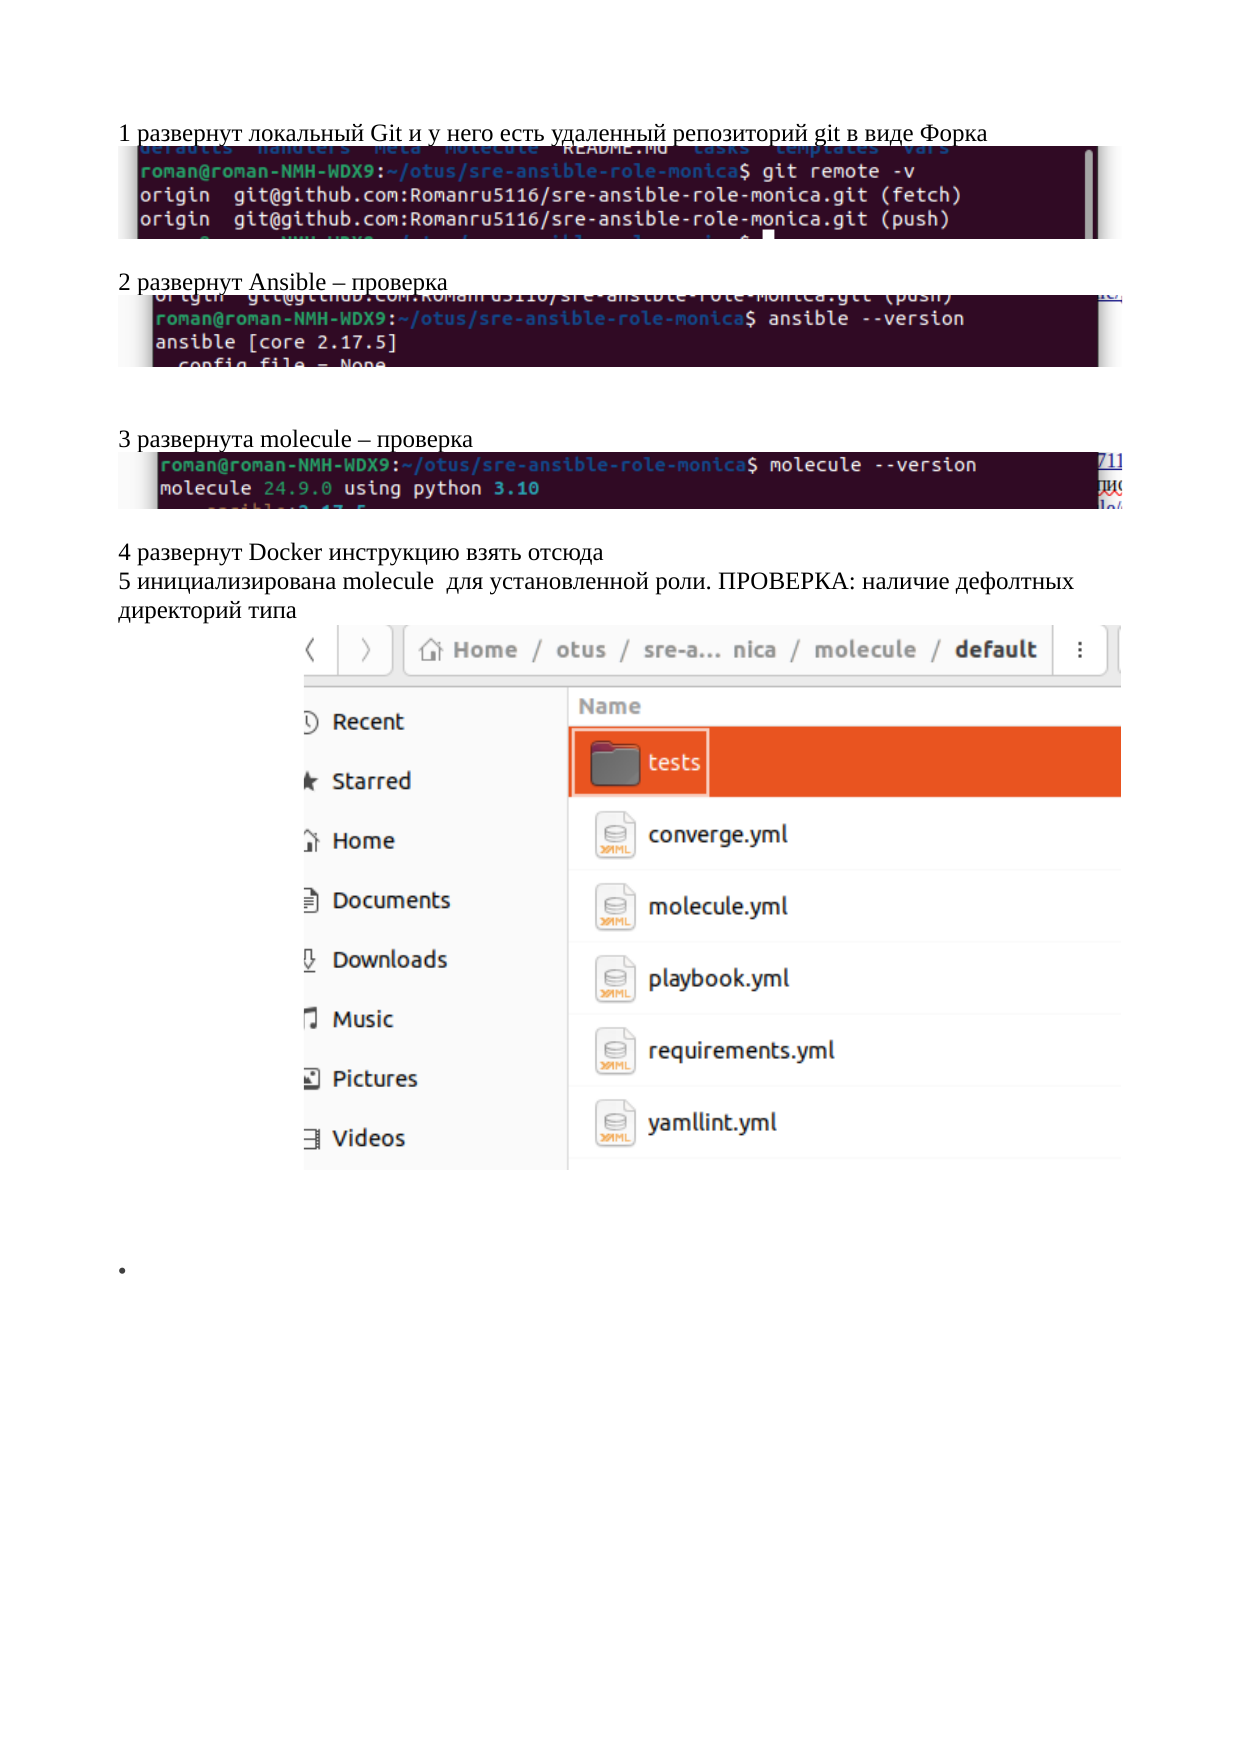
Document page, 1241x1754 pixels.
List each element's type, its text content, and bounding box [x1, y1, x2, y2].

picture [118, 295, 1123, 367]
text 1 развернут локальный Git и у него есть удаленный репозиторий git в виде Форка [118, 118, 1122, 146]
text 4 развернут Docker инструкцию взять отсюда [118, 537, 1122, 566]
picture [118, 452, 1123, 509]
text 5 инициализирована molecule для установленной роли. ПРОВЕРКА: наличие дефолтных директорий типа [118, 566, 1122, 623]
text 3 развернута molecule – проверка [118, 424, 1122, 452]
picture [303, 625, 1121, 1170]
picture [118, 146, 1123, 239]
text 2 развернут Ansible – проверка [118, 267, 1122, 295]
